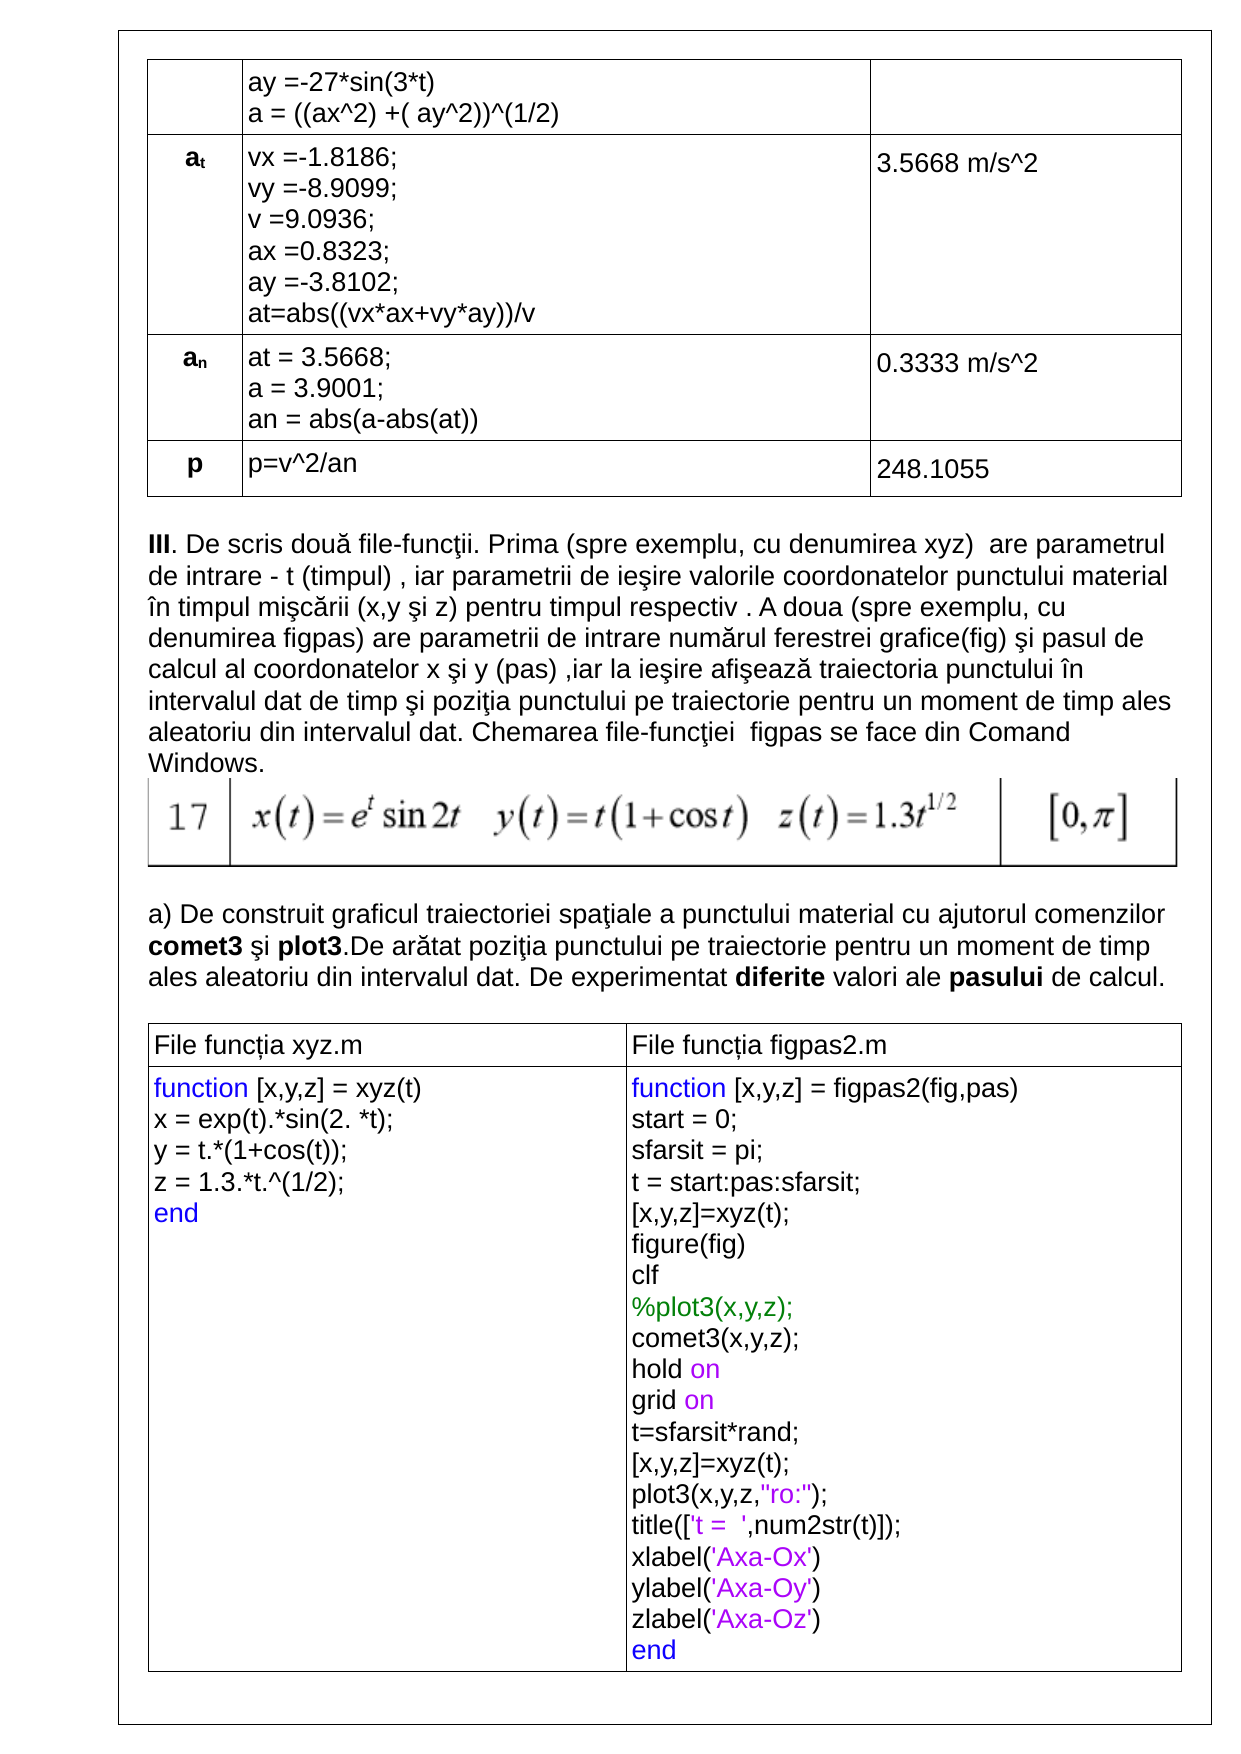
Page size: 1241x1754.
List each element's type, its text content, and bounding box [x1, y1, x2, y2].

text a) De construit graficul traiectoriei spaţiale a punctului material cu ajutorul comenzilor comet3 şi plot3.De arătat poziţia punctului pe traiectorie pentru un moment de timp ales aleatoriu din intervalul dat. De experimentat diferite valori ale pasului de calcul. [148, 898, 1181, 992]
table_cell 3.5668 m/s^2 [871, 135, 1181, 334]
table_cell 0.3333 m/s^2 [871, 335, 1181, 440]
table_cell 248.1055 [871, 441, 1181, 496]
table_cell at [148, 135, 242, 334]
table_cell [148, 60, 242, 134]
table_header File funcția xyz.m [149, 1024, 626, 1066]
table_cell ay =-27*sin(3*t) a = ((ax^2) +( ay^2))^(1/2) [243, 60, 870, 134]
table_cell at = 3.5668; a = 3.9001; an = abs(a-abs(at)) [243, 335, 870, 440]
table_cell function [x,y,z] = xyz(t) x = exp(t).*sin(2. *t); y = t.*(1+cos(t)); z = 1.3.*t.^(1/2); end [149, 1067, 626, 1671]
table_cell p [148, 441, 242, 496]
table_cell p=v^2/an [243, 441, 870, 496]
text III. De scris două file-funcţii. Prima (spre exemplu, cu denumirea xyz) are parametrul de intrare - t (timpul) , iar parametrii de ieşire valorile coordonatelor punctului material în timpul mişcării (x,y şi z) pentru timpul respectiv . A doua (spre exemplu, cu denumirea figpas) are parametrii de intrare numărul ferestrei grafice(fig) şi pasul de calcul al coordonatelor x şi y (pas) ,iar la ieşire afişează traiectoria punctului în intervalul dat de timp şi poziţia punctului pe traiectorie pentru un moment de timp ales aleatoriu din intervalul dat. Chemarea file-funcţiei figpas se face din Comand Windows. [148, 528, 1181, 778]
table_header File funcția figpas2.m [627, 1024, 1181, 1066]
table_cell function [x,y,z] = figpas2(fig,pas) start = 0; sfarsit = pi; t = start:pas:sfarsit; [x,y,z]=xyz(t); figure(fig) clf %plot3(x,y,z); comet3(x,y,z); hold on grid on t=sfarsit*rand; [x,y,z]=xyz(t); plot3(x,y,z,"ro:"); title(['t = ',num2str(t)]); xlabel('Axa-Ox') ylabel('Axa-Oy') zlabel('Axa-Oz') end [627, 1067, 1181, 1671]
table_cell [871, 60, 1181, 134]
table_cell vx =-1.8186; vy =-8.9099; v =9.0936; ax =0.8323; ay =-3.8102; at=abs((vx*ax+vy*ay))/v [243, 135, 870, 334]
table_cell an [148, 335, 242, 440]
picture [147, 778, 1179, 867]
